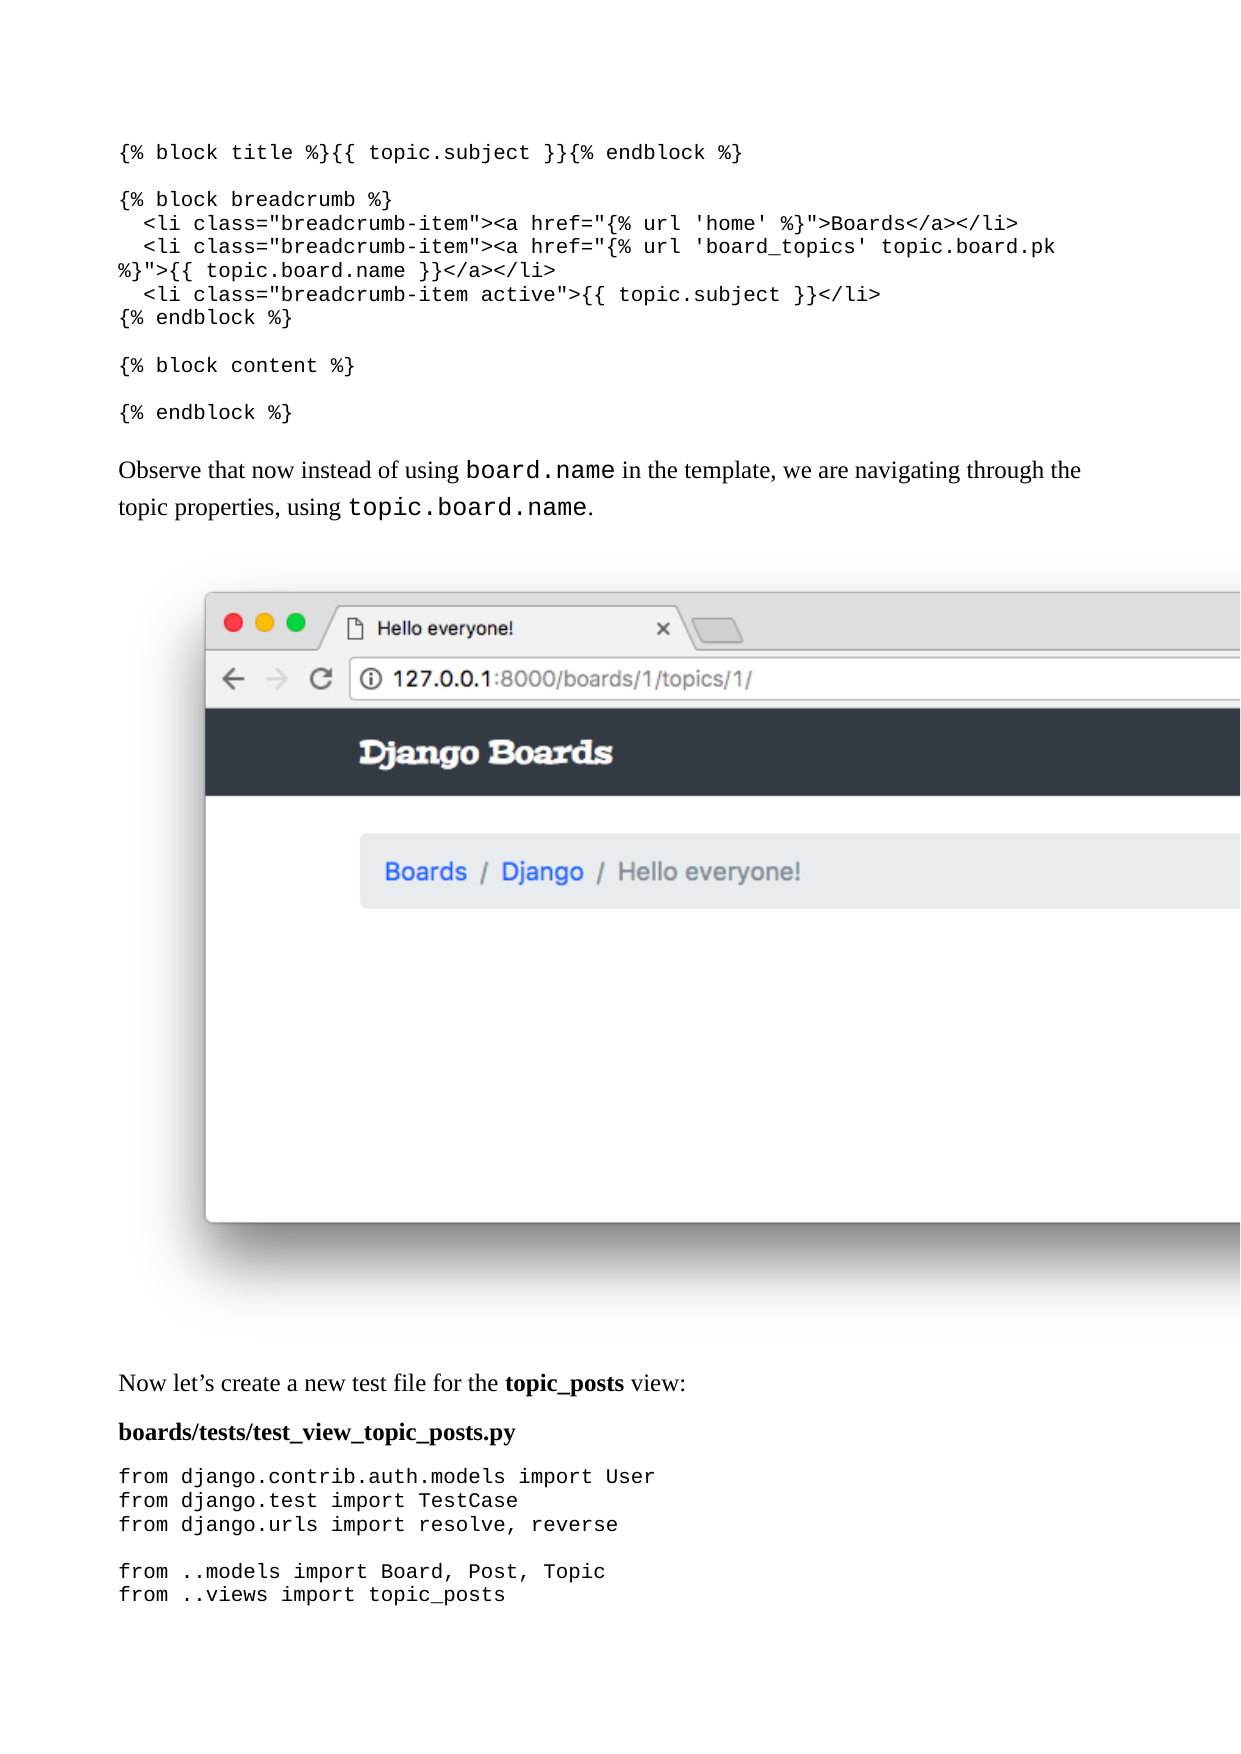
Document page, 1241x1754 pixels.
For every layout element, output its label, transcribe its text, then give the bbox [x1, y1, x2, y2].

text from ..views import topic_posts [118, 1584, 1122, 1608]
text boards/tests/test_view_topic_posts.py [118, 1417, 1122, 1446]
text Observe that now instead of using board.name in the template, we are navigating through the topic properties, using topic.board.name. [118, 455, 1122, 522]
text {% block breadcrumb %} [118, 189, 1122, 213]
text Now let’s create a new test file for the topic_posts view: [118, 1368, 1122, 1397]
text from django.contrib.auth.models import User [118, 1466, 1122, 1490]
text {% endblock %} [118, 307, 1122, 331]
text {% block content %} [118, 354, 1122, 378]
text <li class="breadcrumb-item"><a href="{% url 'board_topics' topic.board.pk %}">{{ topic.board.name }}</a></li> [118, 236, 1122, 284]
text {% endblock %} [118, 402, 1122, 426]
text from django.urls import resolve, reverse [118, 1513, 1122, 1537]
picture [118, 543, 1241, 1348]
text {% block title %}{{ topic.subject }}{% endblock %} [118, 142, 1122, 165]
text <li class="breadcrumb-item"><a href="{% url 'home' %}">Boards</a></li> [118, 213, 1122, 236]
text from django.test import TestCase [118, 1490, 1122, 1513]
text from ..models import Board, Post, Topic [118, 1561, 1122, 1584]
text <li class="breadcrumb-item active">{{ topic.subject }}</li> [118, 284, 1122, 307]
